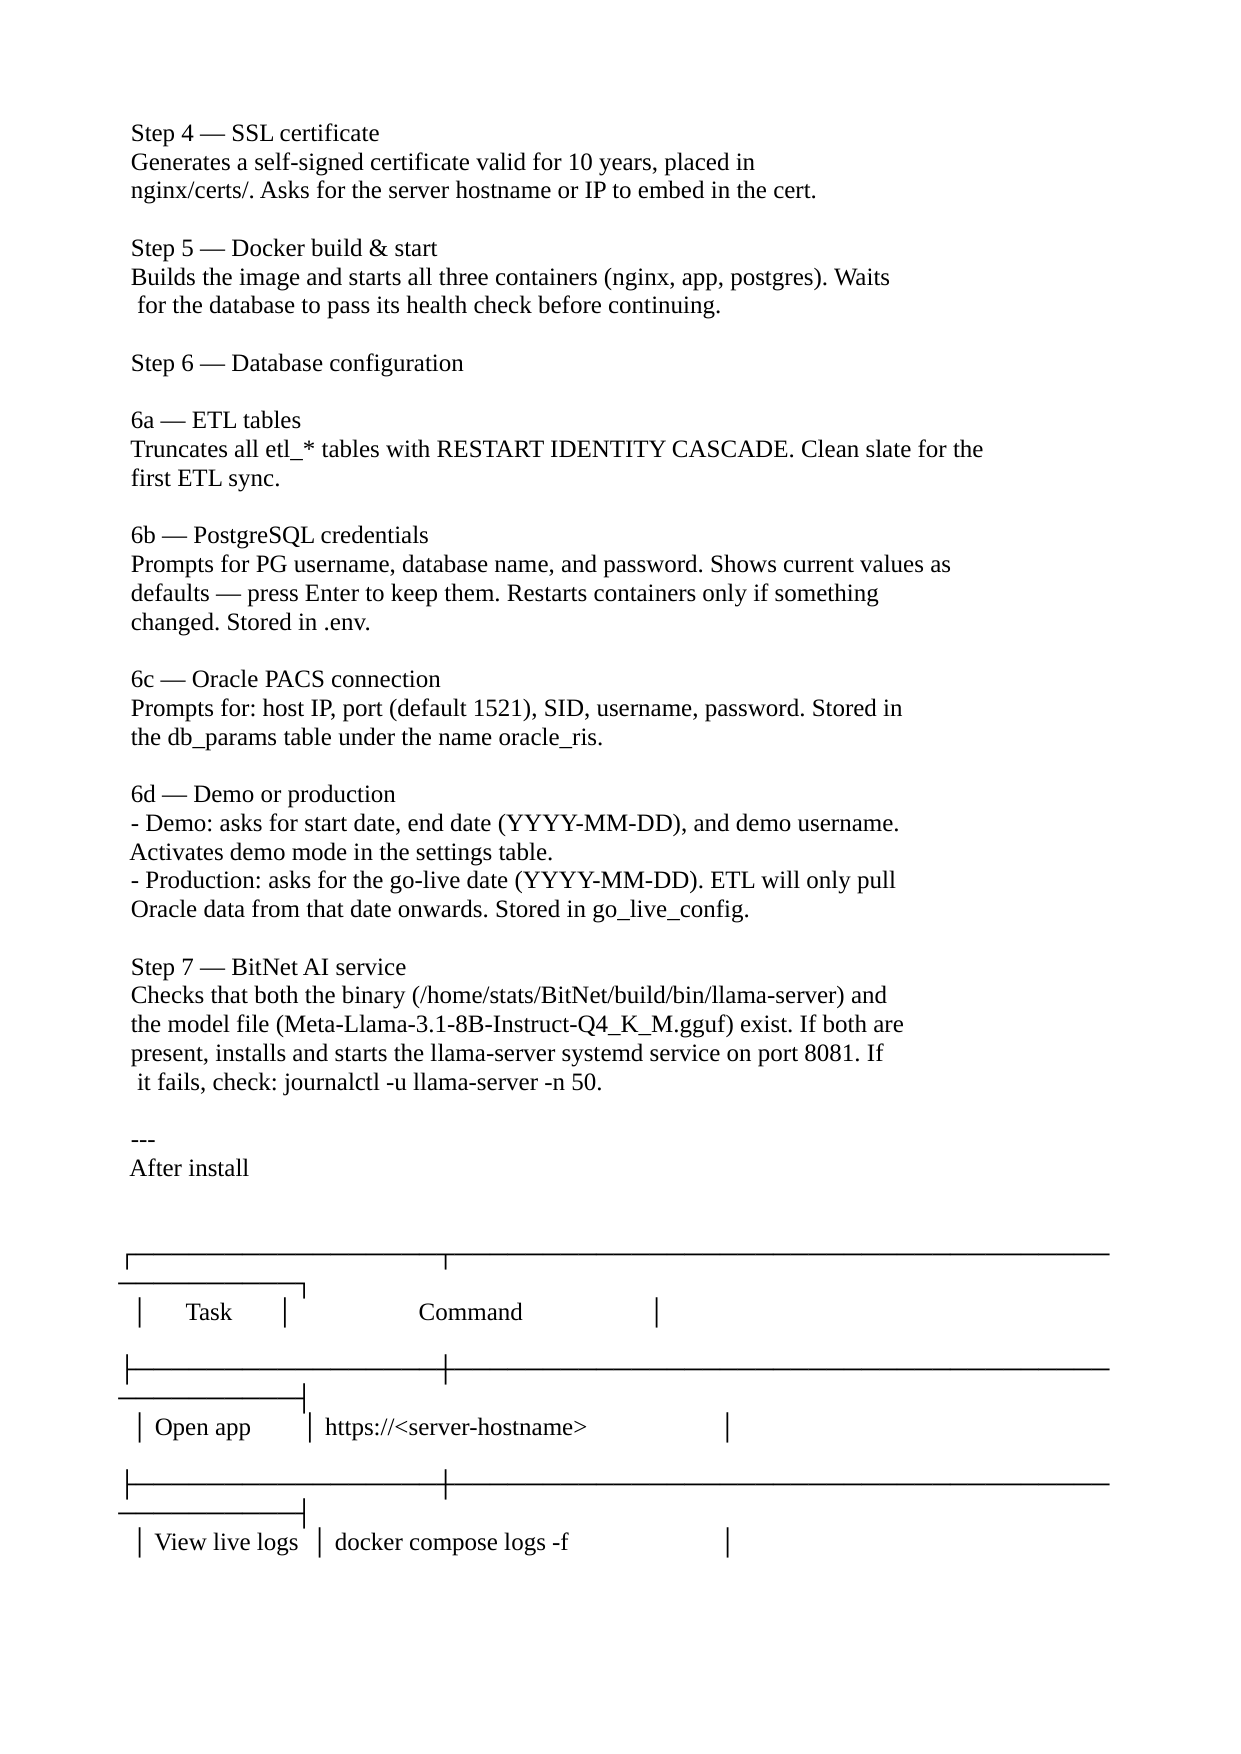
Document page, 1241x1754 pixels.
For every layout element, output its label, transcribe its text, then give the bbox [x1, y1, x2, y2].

text ┌─────────────────┬───────────────────────────────────────────────┐ [118, 1211, 1122, 1297]
text Step 4 — SSL certificate [118, 118, 1122, 147]
text present, installs and starts the llama-server systemd service on port 8081. If [118, 1038, 1122, 1067]
text Step 7 — BitNet AI service [118, 952, 1122, 981]
text Step 6 — Database configuration [118, 348, 1122, 377]
text Step 5 — Docker build & start [118, 233, 1122, 262]
text changed. Stored in .env. [118, 607, 1122, 636]
text the model file (Meta-Llama-3.1-8B-Instruct-Q4_K_M.gguf) exist. If both are [118, 1009, 1122, 1038]
text 6d — Demo or production [118, 779, 1122, 808]
text Prompts for PG username, database name, and password. Shows current values as [118, 549, 1122, 578]
text first ETL sync. [118, 463, 1122, 492]
text Oracle data from that date onwards. Stored in go_live_config. [118, 894, 1122, 923]
text After install [118, 1153, 1122, 1182]
text │ View live logs │ docker compose logs -f │ [140, 1527, 318, 1556]
text │ Open app │ https://<server-hostname> │ [728, 1412, 1122, 1441]
text │ Open app │ https://<server-hostname> │ [140, 1412, 309, 1441]
text for the database to pass its health check before continuing. [118, 291, 1122, 319]
text 6c — Oracle PACS connection [118, 664, 1122, 693]
text 6b — PostgreSQL credentials [118, 521, 1122, 549]
text --- [118, 1124, 1122, 1153]
text │ Task │ Command │ [140, 1297, 284, 1326]
text │ Open app │ https://<server-hostname> │ [311, 1412, 726, 1441]
text the db_params table under the name oracle_ris. [118, 722, 1122, 751]
text │ Task │ Command │ [657, 1297, 1122, 1326]
text │ Task │ Command │ [118, 1297, 138, 1326]
text │ View live logs │ docker compose logs -f │ [320, 1527, 726, 1556]
text defaults — press Enter to keep them. Restarts containers only if something [118, 578, 1122, 607]
text Checks that both the binary (/home/stats/BitNet/build/bin/llama-server) and [118, 981, 1122, 1009]
text Builds the image and starts all three containers (nginx, app, postgres). Waits [118, 262, 1122, 291]
text Truncates all etl_* tables with RESTART IDENTITY CASCADE. Clean slate for the [118, 434, 1122, 463]
text 6a — ETL tables [118, 406, 1122, 434]
text Activates demo mode in the settings table. [118, 837, 1122, 866]
text ├─────────────────┼───────────────────────────────────────────────┤ [118, 1441, 1122, 1527]
text │ View live logs │ docker compose logs -f │ [728, 1527, 1122, 1556]
text nginx/certs/. Asks for the server hostname or IP to embed in the cert. [118, 176, 1122, 204]
text Generates a self-signed certificate valid for 10 years, placed in [118, 147, 1122, 176]
text it fails, check: journalctl -u llama-server -n 50. [118, 1067, 1122, 1096]
text Prompts for: host IP, port (default 1521), SID, username, password. Stored in [118, 693, 1122, 722]
text ├─────────────────┼───────────────────────────────────────────────┤ [118, 1326, 1122, 1412]
text │ Task │ Command │ [286, 1297, 655, 1326]
text - Demo: asks for start date, end date (YYYY-MM-DD), and demo username. [118, 808, 1122, 837]
text - Production: asks for the go-live date (YYYY-MM-DD). ETL will only pull [118, 866, 1122, 894]
